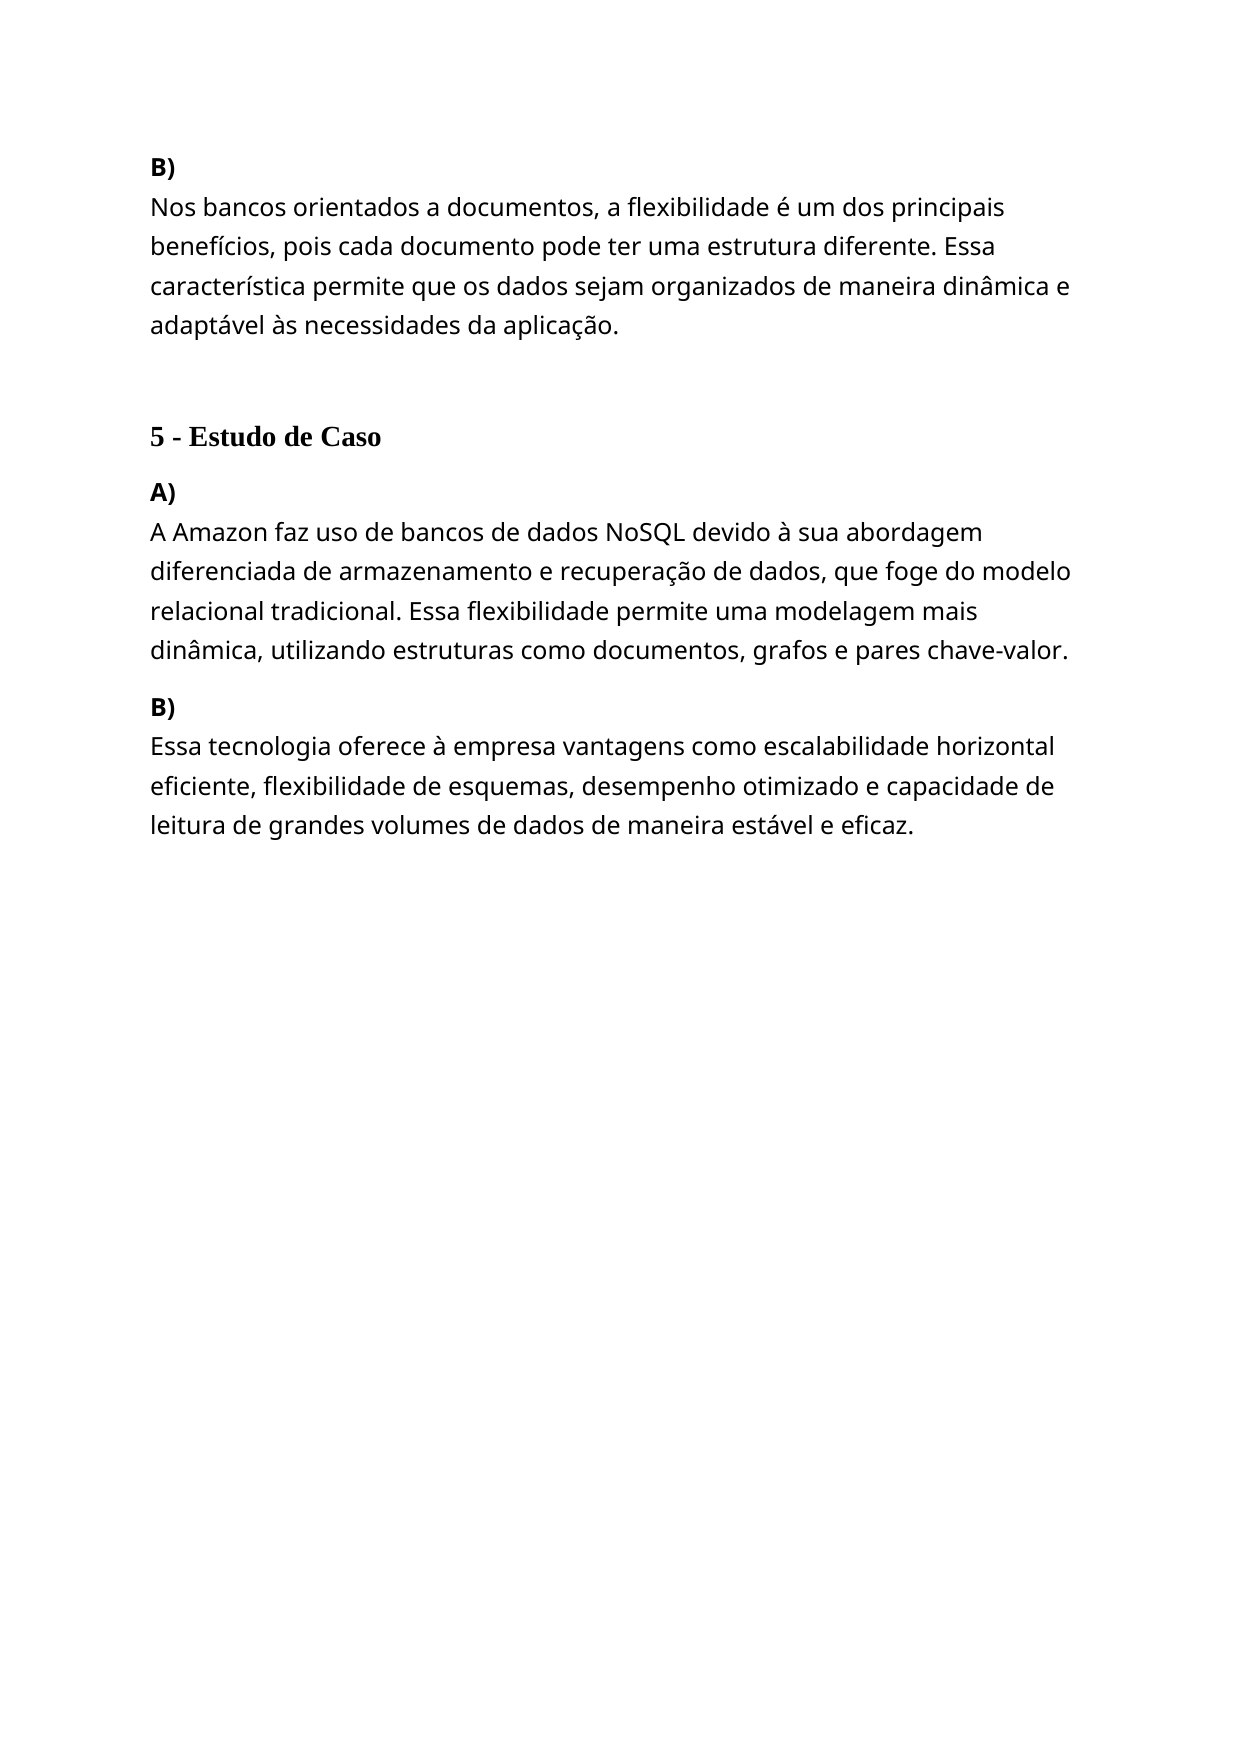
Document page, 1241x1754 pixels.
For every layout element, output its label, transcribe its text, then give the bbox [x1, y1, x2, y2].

text B) Essa tecnologia oferece à empresa vantagens como escalabilidade horizontal eficiente, flexibilidade de esquemas, desempenho otimizado e capacidade de leitura de grandes volumes de dados de maneira estável e eficaz. [150, 689, 1090, 842]
subtitle 5 - Estudo de Caso [150, 419, 1090, 453]
text A) A Amazon faz uso de bancos de dados NoSQL devido à sua abordagem diferenciada de armazenamento e recuperação de dados, que foge do modelo relacional tradicional. Essa flexibilidade permite uma modelagem mais dinâmica, utilizando estruturas como documentos, grafos e pares chave-valor. [150, 475, 1090, 667]
text B) Nos bancos orientados a documentos, a flexibilidade é um dos principais benefícios, pois cada documento pode ter uma estrutura diferente. Essa característica permite que os dados sejam organizados de maneira dinâmica e adaptável às necessidades da aplicação. [150, 150, 1090, 342]
